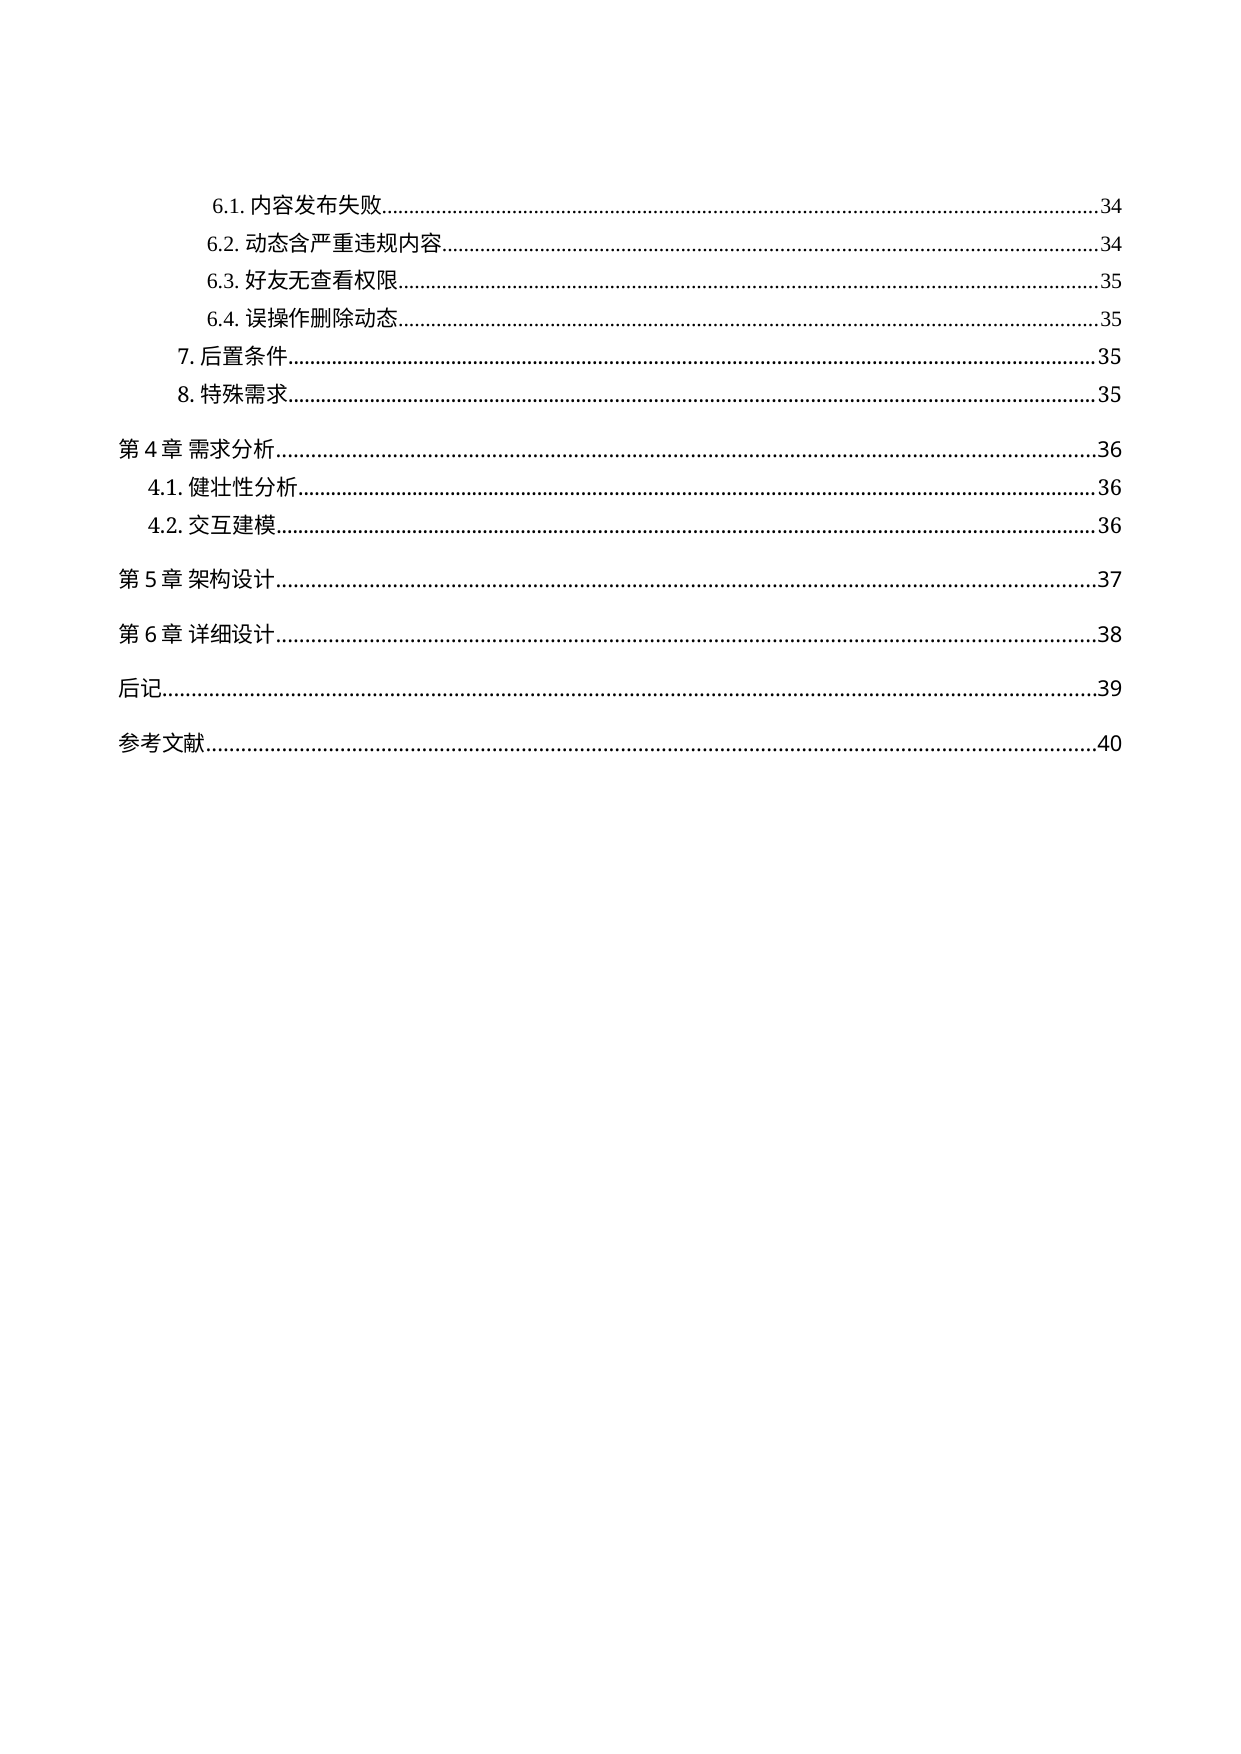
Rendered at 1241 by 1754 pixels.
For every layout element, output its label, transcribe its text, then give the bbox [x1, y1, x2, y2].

text 6.4. 误操作删除动态 35 [207, 301, 1122, 333]
text 4.2. 交互建模 36 [148, 508, 1122, 540]
text 第4章 需求分析 36 [118, 432, 1122, 463]
text 7. 后置条件 35 [177, 339, 1122, 371]
text 8. 特殊需求 35 [177, 377, 1122, 409]
text 第5章 架构设计 37 [118, 562, 1122, 594]
text 6.1. 内容发布失败 34 [207, 188, 1122, 219]
text 第6章 详细设计 38 [118, 617, 1122, 648]
text 参考文献 40 [118, 726, 1122, 757]
text 后记 39 [118, 671, 1122, 703]
text 4.1. 健壮性分析 36 [148, 470, 1122, 502]
text 6.2. 动态含严重违规内容 34 [207, 226, 1122, 257]
text 6.3. 好友无查看权限 35 [207, 263, 1122, 295]
